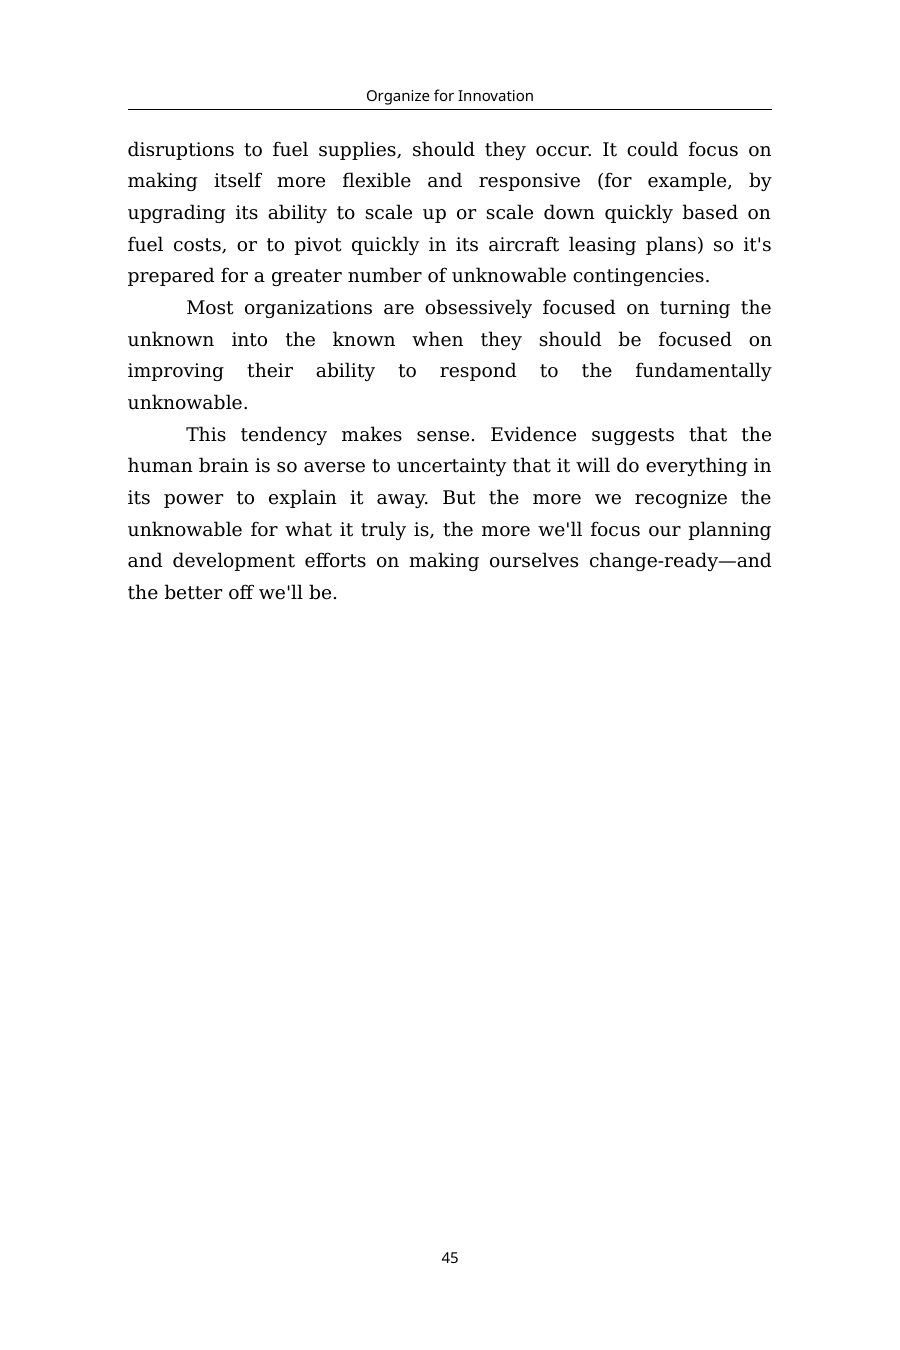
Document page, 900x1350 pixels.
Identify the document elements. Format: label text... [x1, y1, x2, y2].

text This tendency makes sense. Evidence suggests that the human brain is so averse to uncertainty that it will do everything in its power to explain it away. But the more we recognize the unknowable for what it truly is, the more we'll focus our planning and development efforts on making ourselves change-ready—and the better off we'll be. [127, 424, 772, 604]
text disruptions to fuel supplies, should they occur. It could focus on making itself more flexible and responsive (for example, by upgrading its ability to scale up or scale down quickly based on fuel costs, or to pivot quickly in its aircraft leasing plans) so it's prepared for a greater number of unknowable contingencies. [127, 139, 772, 287]
text Most organizations are obsessively focused on turning the unknown into the known when they should be focused on improving their ability to respond to the fundamentally unknowable. [127, 297, 772, 414]
